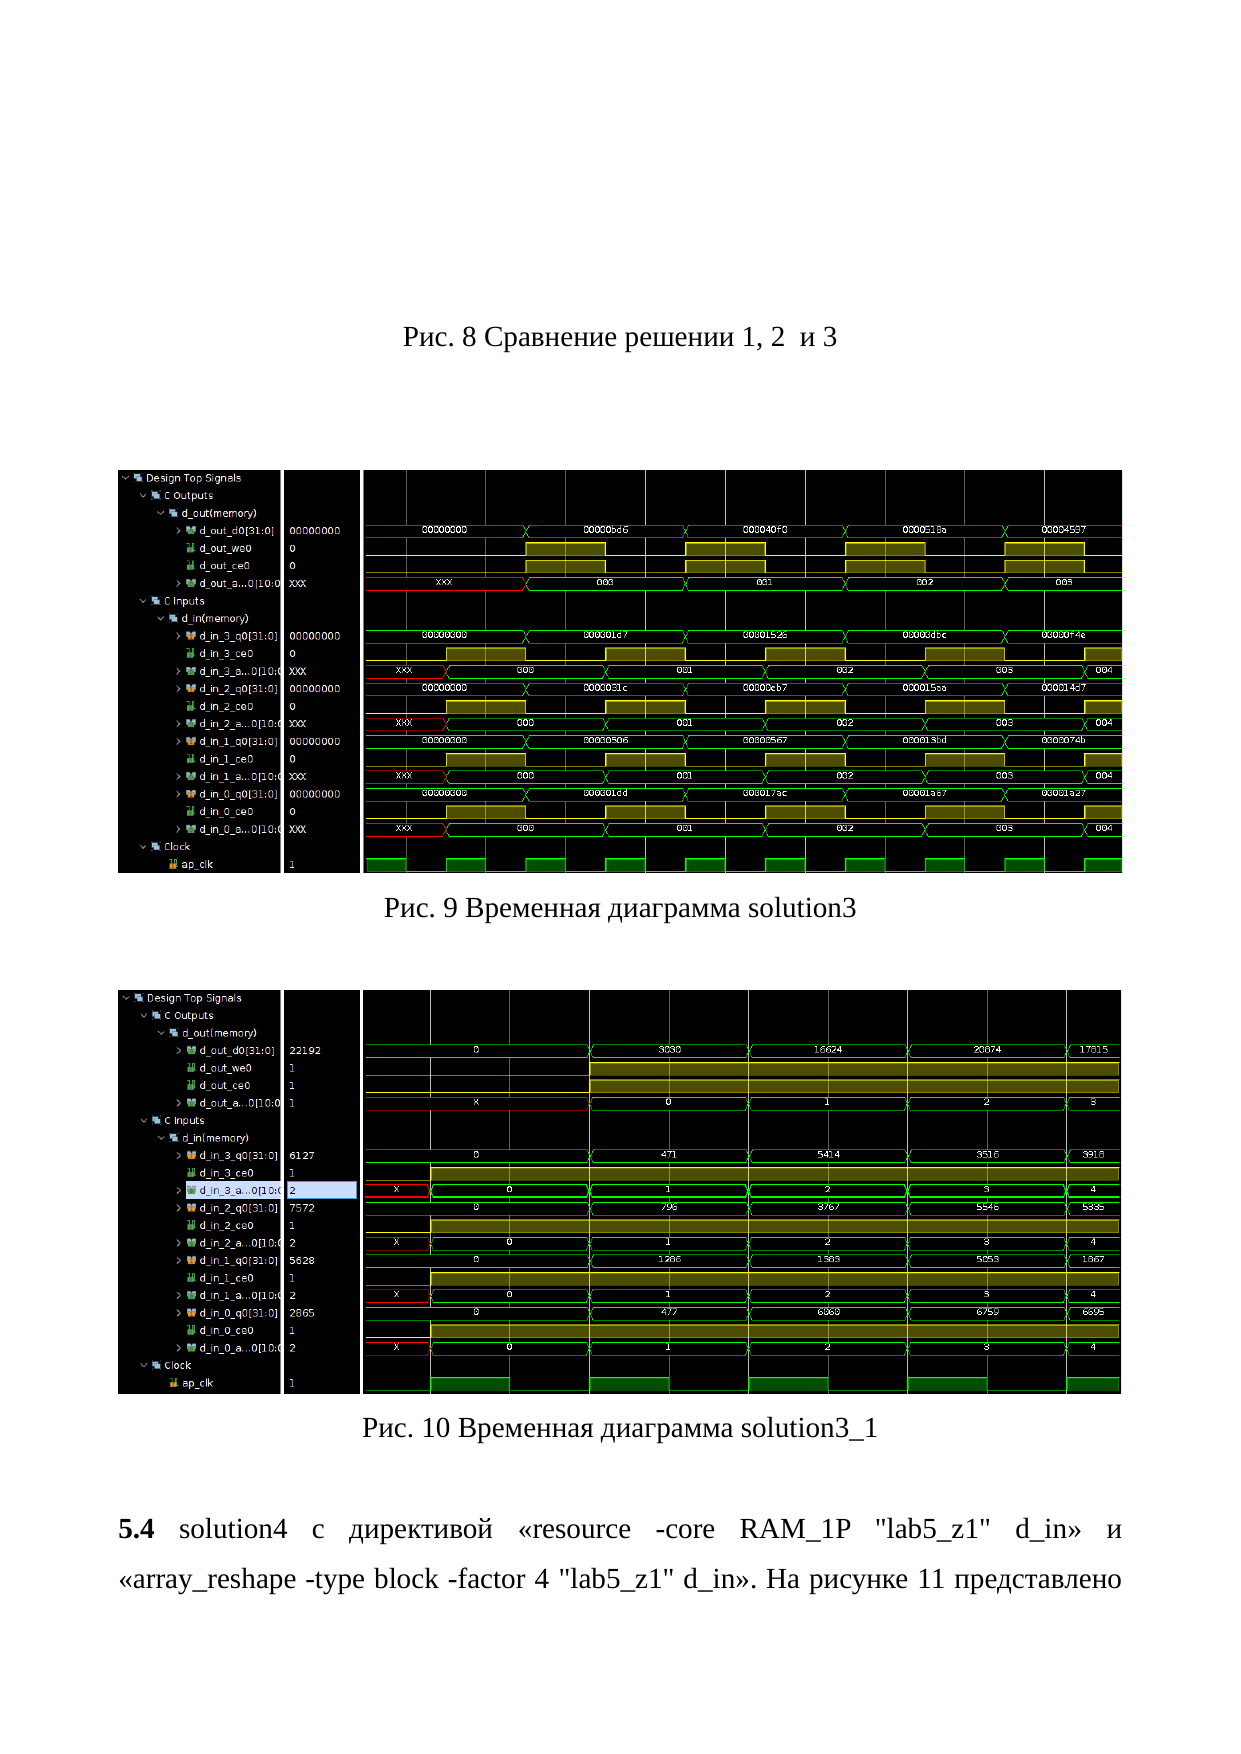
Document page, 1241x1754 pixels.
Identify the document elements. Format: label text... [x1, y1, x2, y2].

picture [118, 990, 1123, 1394]
picture [118, 470, 1123, 873]
text Рис. 10 Временная диаграмма solution3_1 [118, 1394, 1122, 1444]
text 5.4 solution4 с директивой «resource -core RAM_1P "lab5_z1" d_in» и «array_reshape -type block -factor 4 "lab5_z1" d_in». На рисунке 11 представлено [118, 1511, 1122, 1595]
text Рис. 8 Сравнение решении 1, 2 и 3 [118, 319, 1122, 353]
text Рис. 9 Временная диаграмма solution3 [118, 873, 1122, 923]
